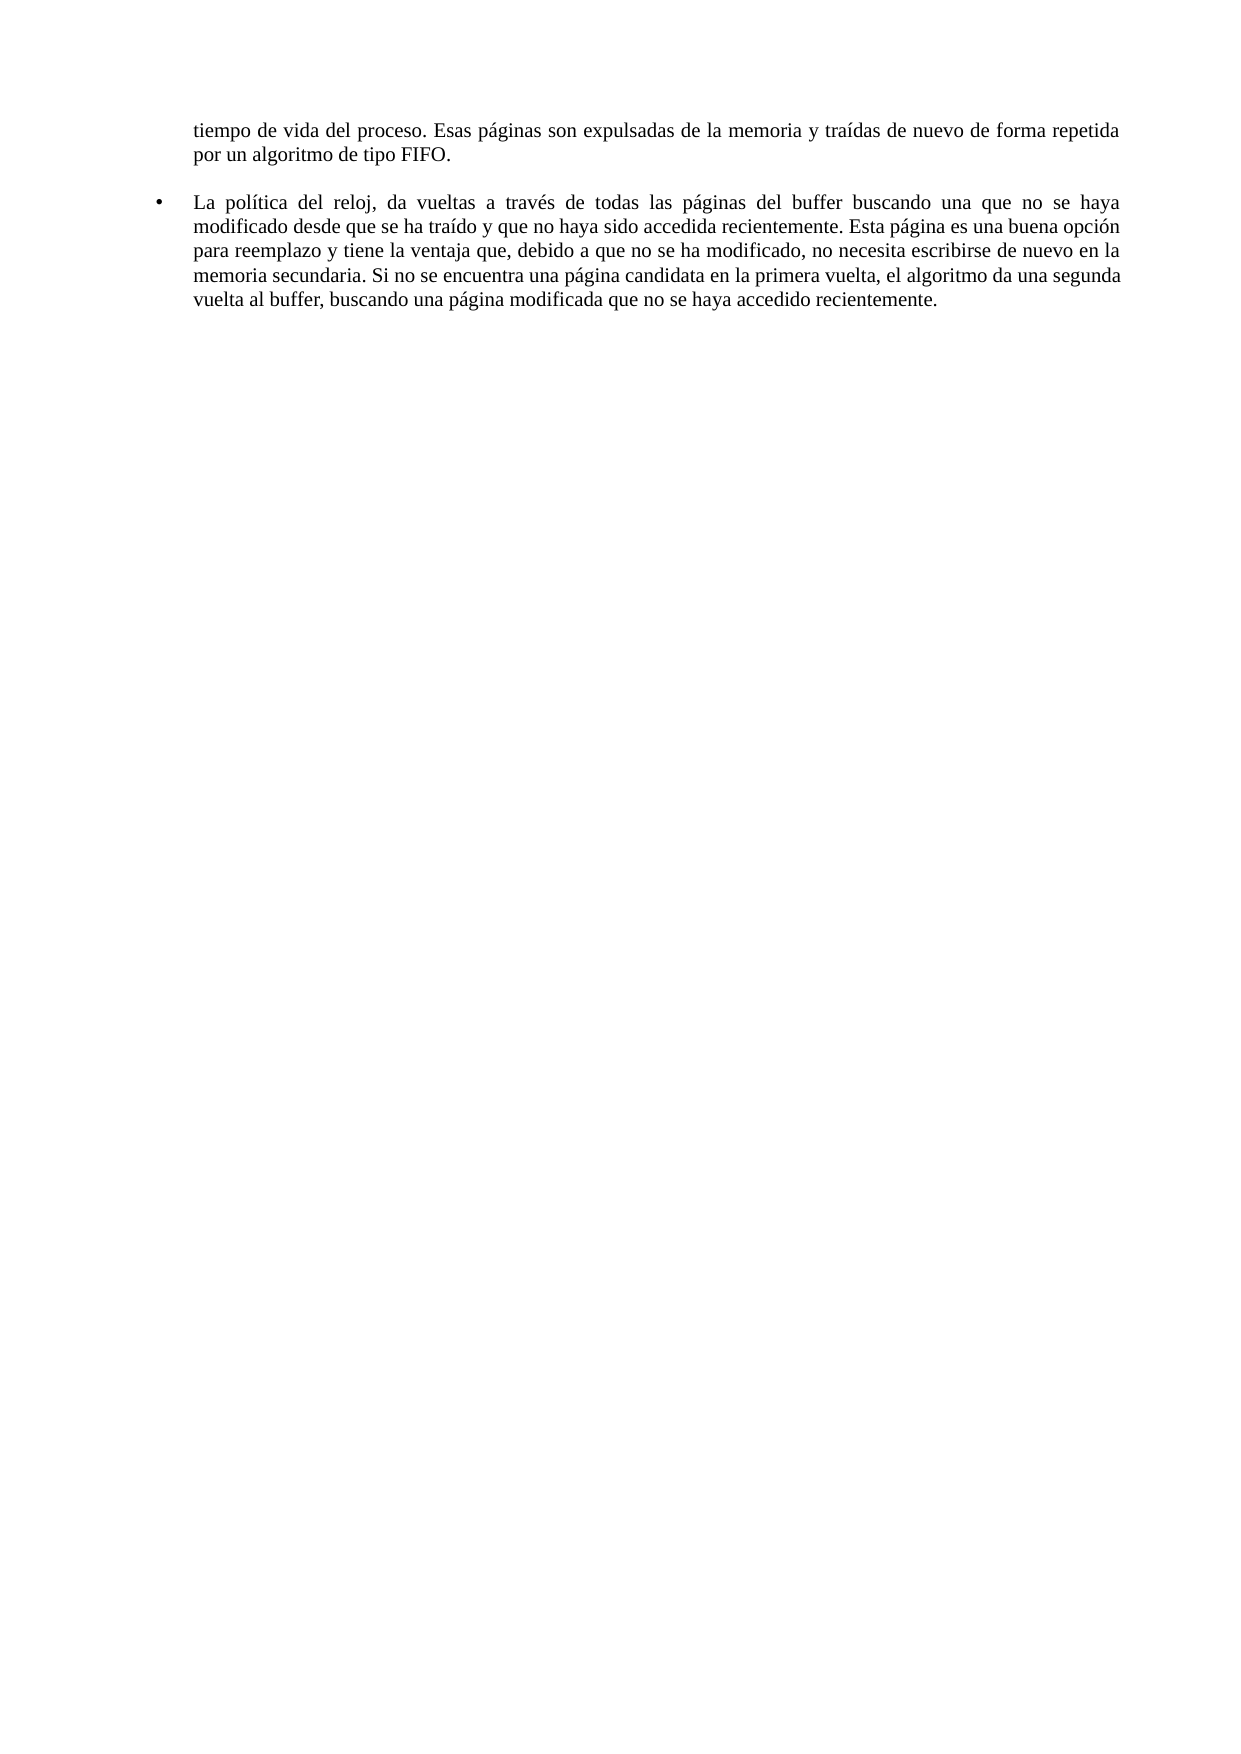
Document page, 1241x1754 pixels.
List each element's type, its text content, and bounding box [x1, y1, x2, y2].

list tiempo de vida del proceso. Esas páginas son expulsadas de la memoria y traídas de nuevo de forma repetida por un algoritmo de tipo FIFO. [156, 118, 1122, 166]
list La política del reloj, da vueltas a través de todas las páginas del buffer buscando una que no se haya modificado desde que se ha traído y que no haya sido accedida recientemente. Esta página es una buena opción para reemplazo y tiene la ventaja que, debido a que no se ha modificado, no necesita escribirse de nuevo en la memoria secundaria. Si no se encuentra una página candidata en la primera vuelta, el algoritmo da una segunda vuelta al buffer, buscando una página modificada que no se haya accedido recientemente. [156, 190, 1122, 311]
